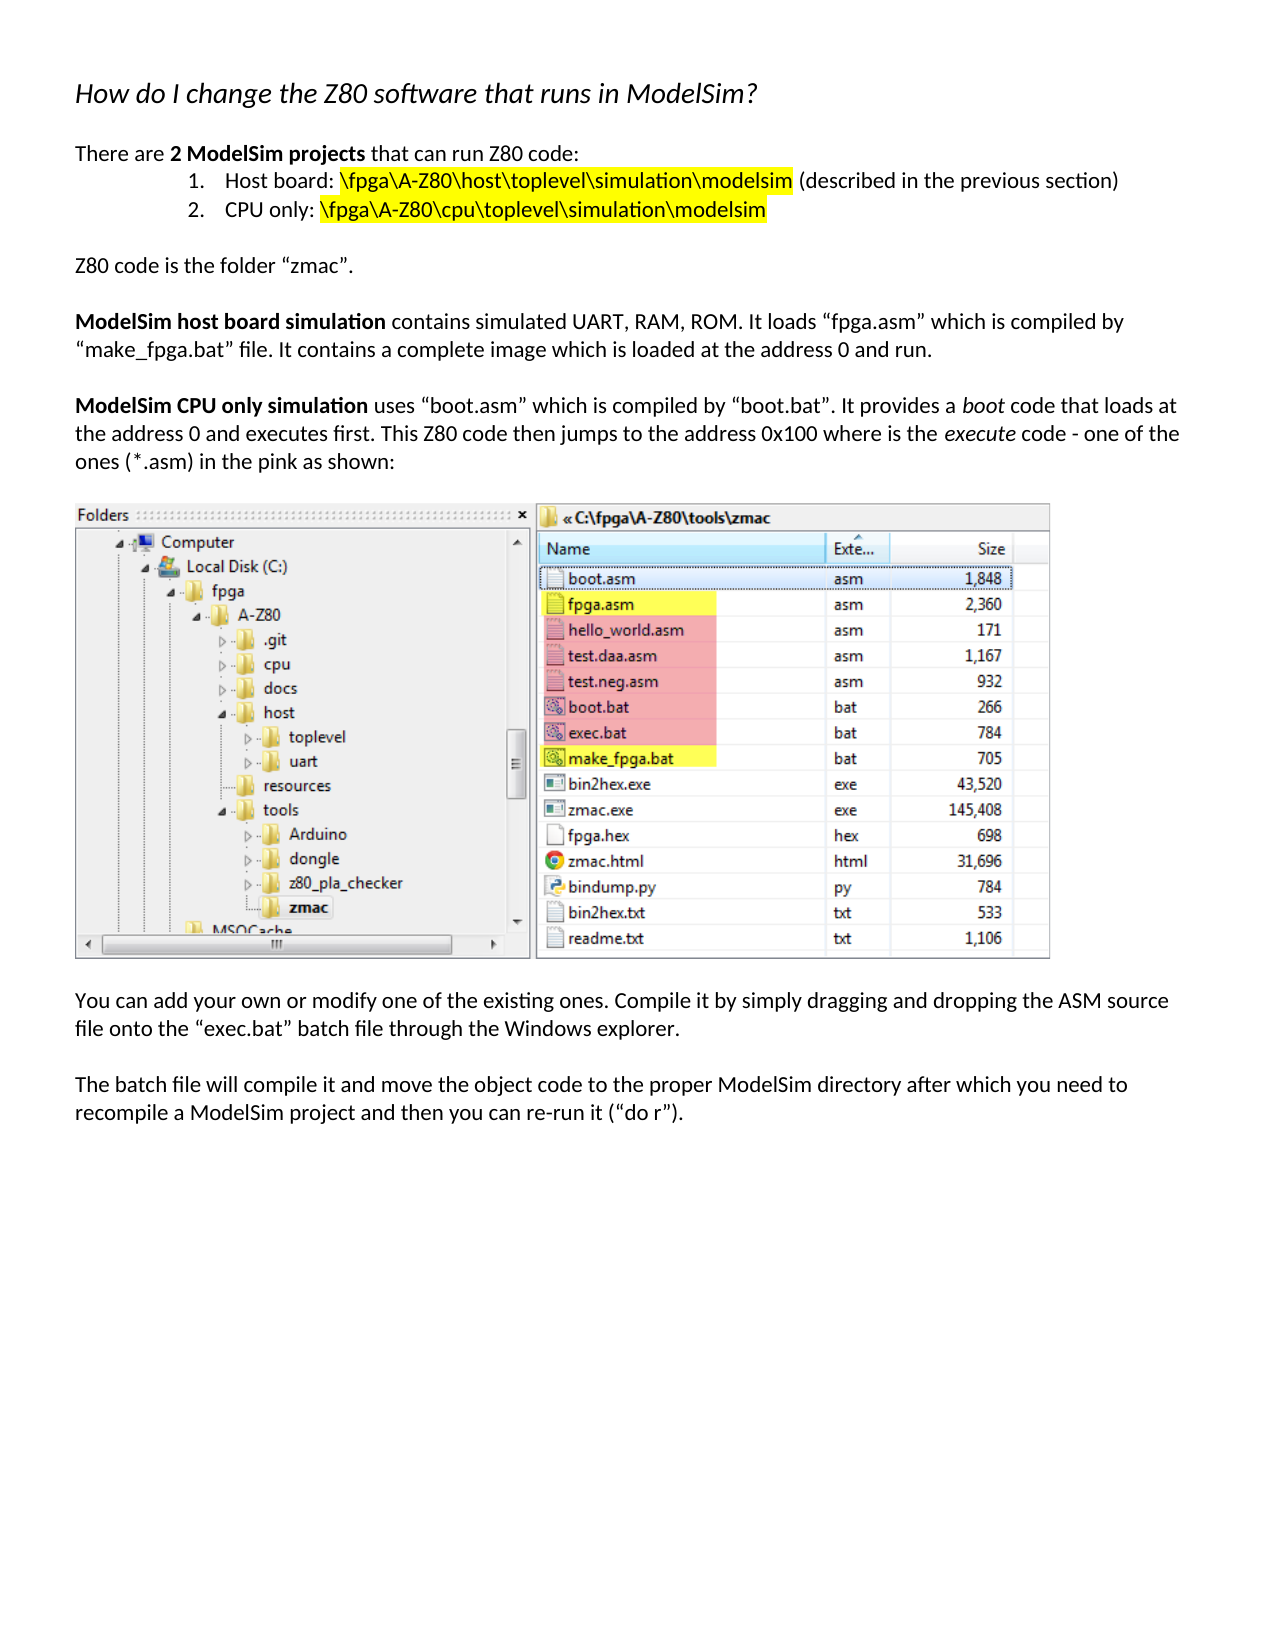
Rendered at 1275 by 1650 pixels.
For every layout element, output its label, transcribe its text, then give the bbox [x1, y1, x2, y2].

text There are 2 ModelSim projects that can run Z80 code: [75, 139, 1200, 167]
list CPU only: \fpga\A-Z80\cpu\toplevel\simulation\modelsim [187, 195, 1200, 223]
list Host board: \fpga\A-Z80\host\toplevel\simulation\modelsim (described in the previous section) [187, 167, 1200, 195]
text ModelSim host board simulation contains simulated UART, RAM, ROM. It loads “fpga.asm” which is compiled by “make_fpga.bat” file. It contains a complete image which is loaded at the address 0 and run. [75, 307, 1200, 363]
text The batch file will compile it and move the object code to the proper ModelSim directory after which you need to recompile a ModelSim project and then you can re-run it (“do r”). [75, 1070, 1200, 1126]
text Z80 code is the folder “zmac”. [75, 251, 1200, 279]
text ModelSim CPU only simulation uses “boot.asm” which is compiled by “boot.bat”. It provides a boot code that loads at the address 0 and executes first. This Z80 code then jumps to the address 0x100 where is the execute code - one of the ones (*.asm) in the pink as shown: [75, 391, 1200, 475]
text How do I change the Z80 software that runs in ModelSim? [75, 75, 1200, 111]
text You can add your own or modify one of the existing ones. Compile it by simply dragging and dropping the ASM source file onto the “exec.bat” batch file through the Windows explorer. [75, 986, 1200, 1042]
